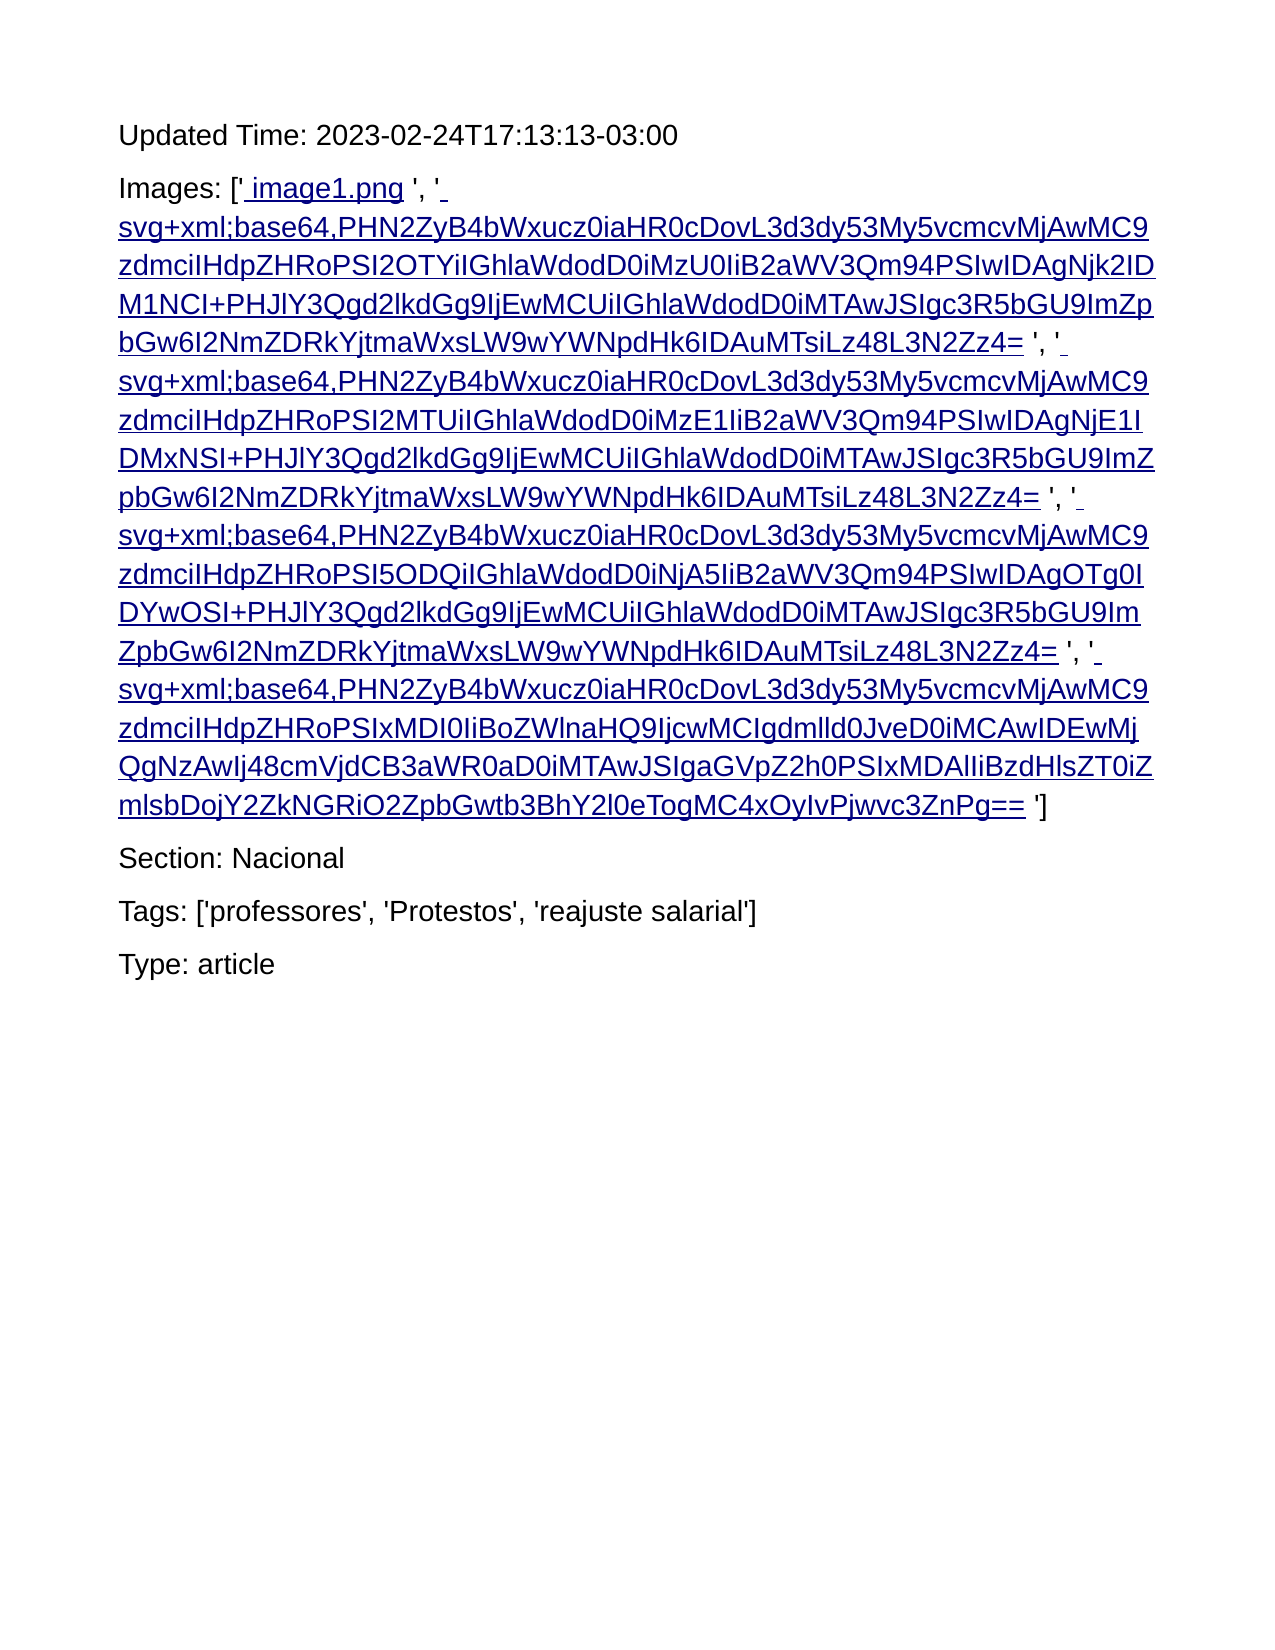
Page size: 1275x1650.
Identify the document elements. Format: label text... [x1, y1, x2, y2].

text Section: Nacional [118, 841, 1157, 874]
text Images: [' image1.png ', ' svg+xml;base64,PHN2ZyB4bWxucz0iaHR0cDovL3d3dy53My5vcmcvMjAwMC9zdmciIHdpZHRoPSI2OTYiIGhlaWdodD0iMzU0IiB2aWV3Qm94PSIwIDAgNjk2IDM1NCI+PHJlY3Qgd2lkdGg9IjEwMCUiIGhlaWdodD0iMTAwJSIgc3R5bGU9ImZpbGw6I2NmZDRkYjtmaWxsLW9wYWNpdHk6IDAuMTsiLz48L3N2Zz4= ', ' svg+xml;base64,PHN2ZyB4bWxucz0iaHR0cDovL3d3dy53My5vcmcvMjAwMC9zdmciIHdpZHRoPSI2MTUiIGhlaWdodD0iMzE1IiB2aWV3Qm94PSIwIDAgNjE1IDMxNSI+PHJlY3Qgd2lkdGg9IjEwMCUiIGhlaWdodD0iMTAwJSIgc3R5bGU9ImZpbGw6I2NmZDRkYjtmaWxsLW9wYWNpdHk6IDAuMTsiLz48L3N2Zz4= ', ' svg+xml;base64,PHN2ZyB4bWxucz0iaHR0cDovL3d3dy53My5vcmcvMjAwMC9zdmciIHdpZHRoPSI5ODQiIGhlaWdodD0iNjA5IiB2aWV3Qm94PSIwIDAgOTg0IDYwOSI+PHJlY3Qgd2lkdGg9IjEwMCUiIGhlaWdodD0iMTAwJSIgc3R5bGU9ImZpbGw6I2NmZDRkYjtmaWxsLW9wYWNpdHk6IDAuMTsiLz48L3N2Zz4= ', ' svg+xml;base64,PHN2ZyB4bWxucz0iaHR0cDovL3d3dy53My5vcmcvMjAwMC9zdmciIHdpZHRoPSIxMDI0IiBoZWlnaHQ9IjcwMCIgdmlld0JveD0iMCAwIDEwMjQgNzAwIj48cmVjdCB3aWR0aD0iMTAwJSIgaGVpZ2h0PSIxMDAlIiBzdHlsZT0iZmlsbDojY2ZkNGRiO2ZpbGwtb3BhY2l0eTogMC4xOyIvPjwvc3ZnPg== '] [118, 171, 1157, 821]
text Updated Time: 2023-02-24T17:13:13-03:00 [118, 118, 1157, 152]
text Type: article [118, 947, 1157, 981]
text Tags: ['professores', 'Protestos', 'reajuste salarial'] [118, 894, 1157, 928]
